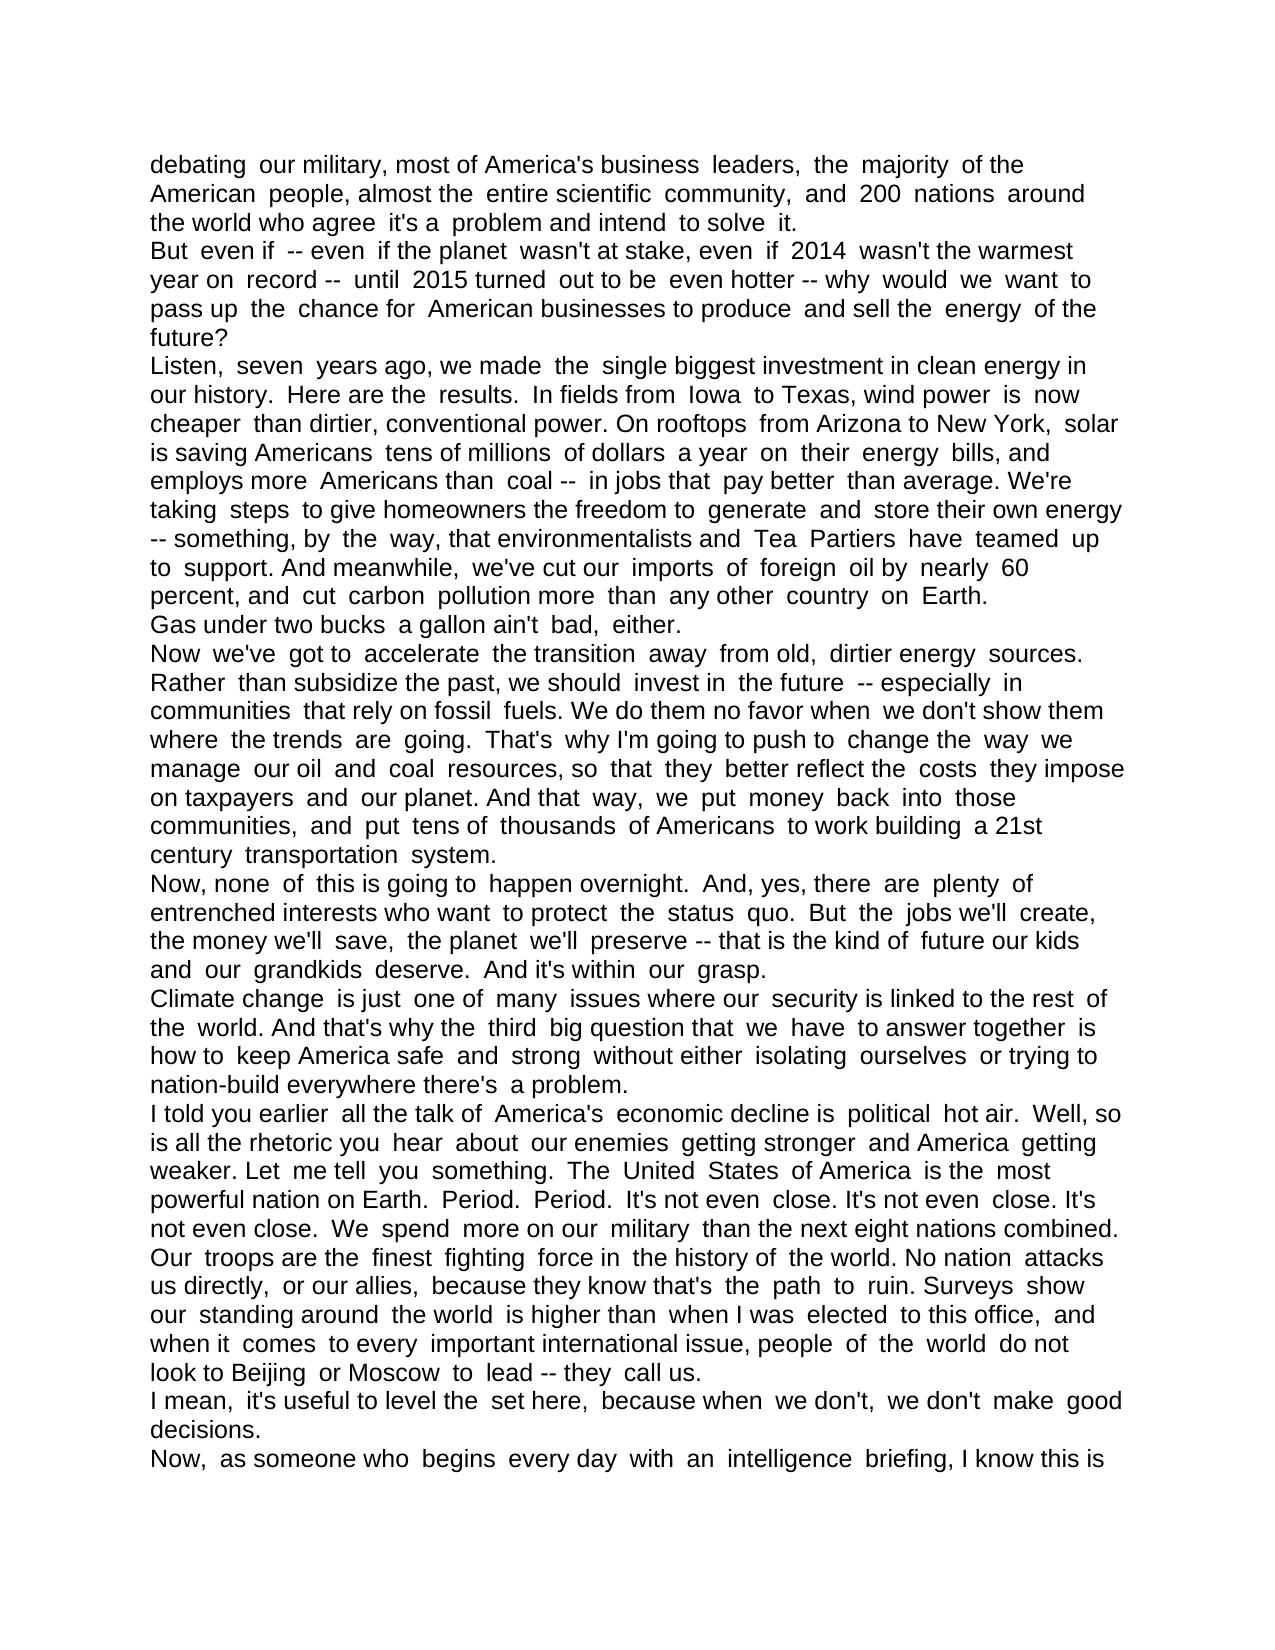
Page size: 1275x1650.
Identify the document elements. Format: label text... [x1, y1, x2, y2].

text Now, as someone who begins every day with an intelligence briefing, I know this is [150, 1444, 1125, 1472]
text But even if -- even if the planet wasn't at stake, even if 2014 wasn't the warmest year on record -- until 2015 turned out to be even hotter -- why would we want to pass up the chance for American businesses to produce and sell the energy of the future? [150, 236, 1125, 351]
text Now we've got to accelerate the transition away from old, dirtier energy sources. Rather than subsidize the past, we should invest in the future -- especially in communities that rely on fossil fuels. We do them no favor when we don't show them where the trends are going. That's why I'm going to push to change the way we manage our oil and coal resources, so that they better reflect the costs they impose on taxpayers and our planet. And that way, we put money back into those communities, and put tens of thousands of Americans to work building a 21st century transportation system. [150, 639, 1125, 869]
text I told you earlier all the talk of America's economic decline is political hot air. Well, so is all the rhetoric you hear about our enemies getting stronger and America getting weaker. Let me tell you something. The United States of America is the most powerful nation on Earth. Period. Period. It's not even close. It's not even close. It's not even close. We spend more on our military than the next eight nations combined. Our troops are the finest fighting force in the history of the world. No nation attacks us directly, or our allies, because they know that's the path to ruin. Surveys show our standing around the world is higher than when I was elected to this office, and when it comes to every important international issue, people of the world do not look to Beijing or Moscow to lead -- they call us. [150, 1099, 1125, 1386]
text debating our military, most of America's business leaders, the majority of the American people, almost the entire scientific community, and 200 nations around the world who agree it's a problem and intend to solve it. [150, 150, 1125, 236]
text I mean, it's useful to level the set here, because when we don't, we don't make good decisions. [150, 1386, 1125, 1444]
text Now, none of this is going to happen overnight. And, yes, there are plenty of entrenched interests who want to protect the status quo. But the jobs we'll create, the money we'll save, the planet we'll preserve -- that is the kind of future our kids and our grandkids deserve. And it's within our grasp. [150, 869, 1125, 984]
text Gas under two bucks a gallon ain't bad, either. [150, 610, 1125, 639]
text Climate change is just one of many issues where our security is linked to the rest of the world. And that's why the third big question that we have to answer together is how to keep America safe and strong without either isolating ourselves or trying to nation-build everywhere there's a problem. [150, 984, 1125, 1099]
text Listen, seven years ago, we made the single biggest investment in clean energy in our history. Here are the results. In fields from Iowa to Texas, wind power is now cheaper than dirtier, conventional power. On rooftops from Arizona to New York, solar is saving Americans tens of millions of dollars a year on their energy bills, and employs more Americans than coal -- in jobs that pay better than average. We're taking steps to give homeowners the freedom to generate and store their own energy -- something, by the way, that environmentalists and Tea Partiers have teamed up to support. And meanwhile, we've cut our imports of foreign oil by nearly 60 percent, and cut carbon pollution more than any other country on Earth. [150, 351, 1125, 610]
